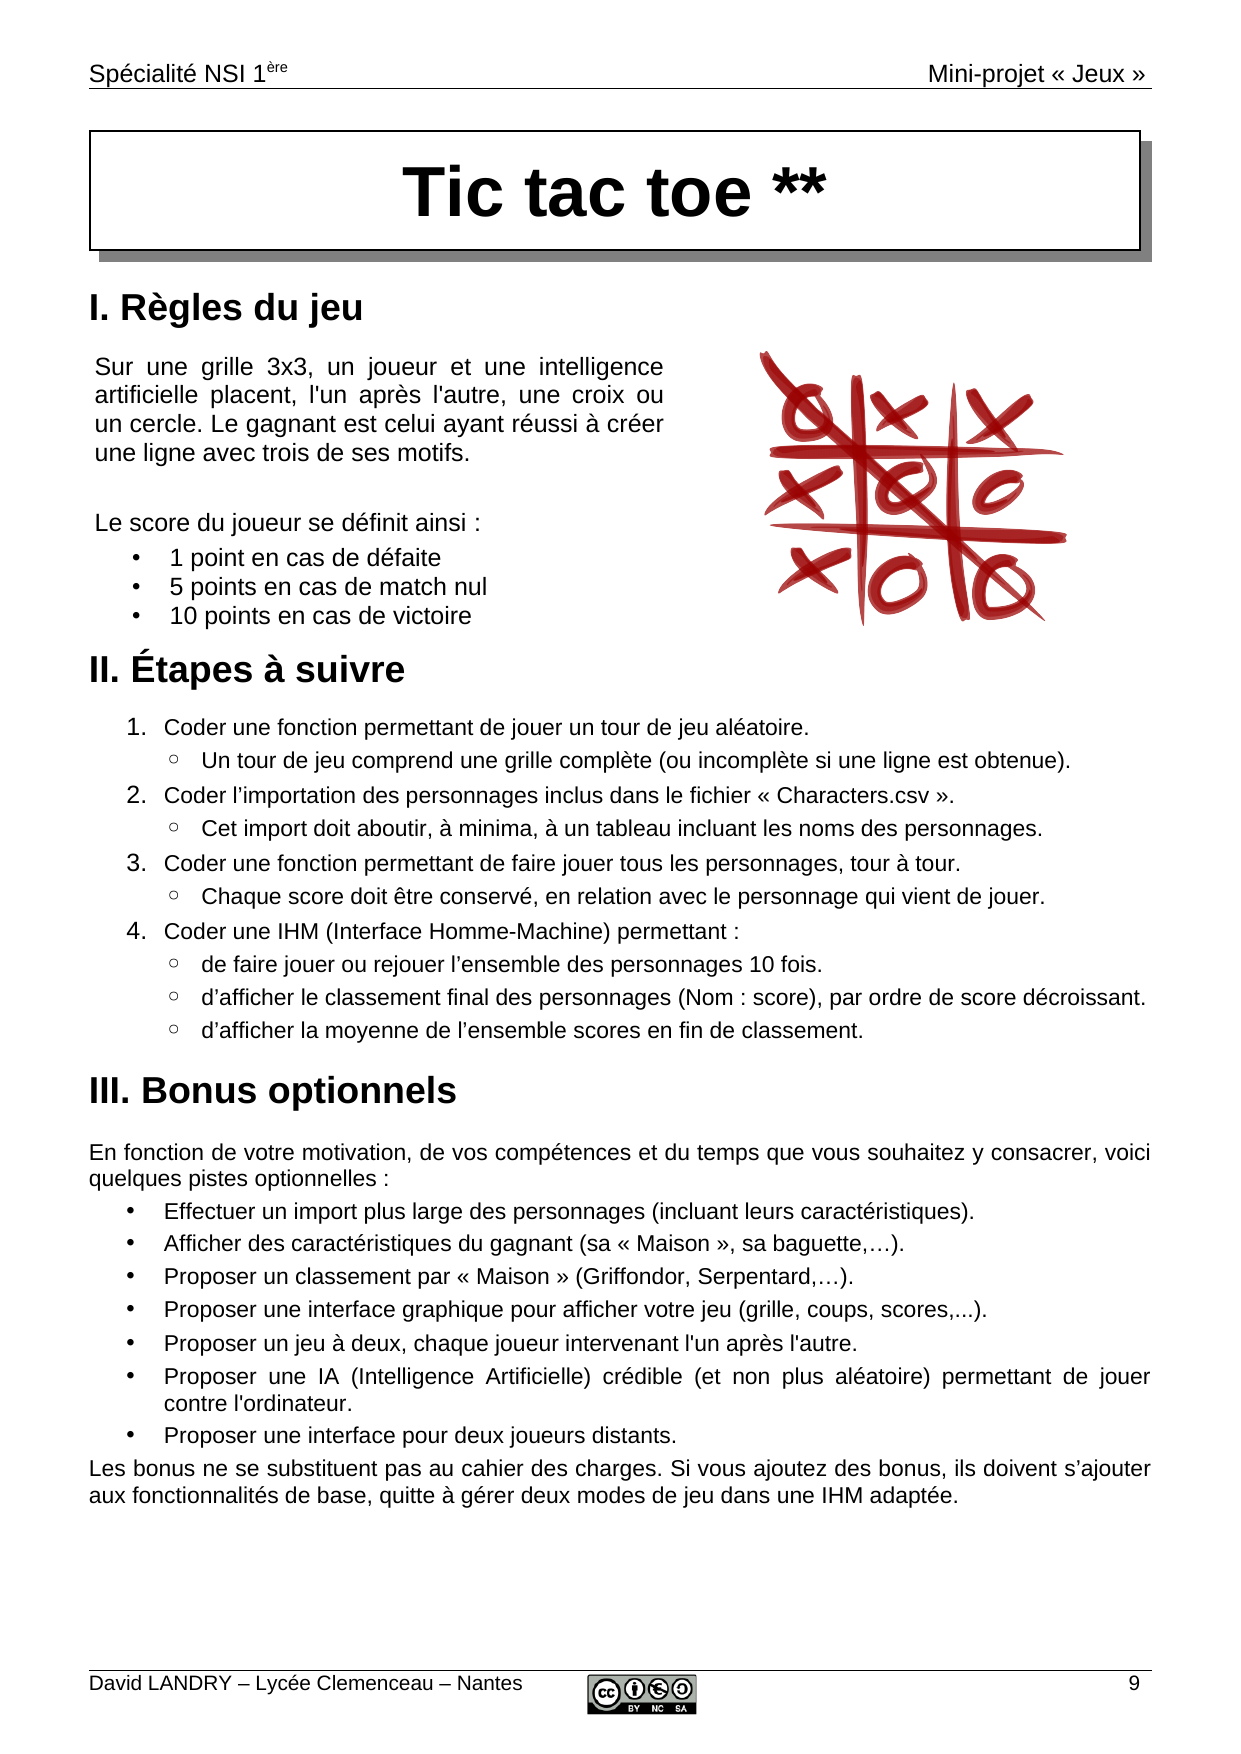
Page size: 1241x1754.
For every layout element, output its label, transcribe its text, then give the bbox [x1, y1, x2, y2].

subtitle Étapes à suivre [89, 647, 1152, 690]
list Coder l’importation des personnages inclus dans le fichier « Characters.csv ». [126, 780, 1152, 808]
text Tic tac toe ** [91, 132, 1139, 249]
list Proposer une interface graphique pour afficher votre jeu (grille, coups, scores,...). [126, 1296, 1152, 1323]
list Proposer une interface pour deux joueurs distants. [126, 1422, 1152, 1449]
list Proposer un jeu à deux, chaque joueur intervenant l'un après l'autre. [126, 1329, 1152, 1356]
subtitle Bonus optionnels [89, 1068, 1152, 1111]
picture [586, 1674, 697, 1715]
list d’afficher la moyenne de l’ensemble scores en fin de classement. [164, 1017, 1152, 1044]
list Chaque score doit être conservé, en relation avec le personnage qui vient de jouer. [164, 883, 1152, 910]
picture [741, 340, 1081, 637]
text En fonction de votre motivation, de vos compétences et du temps que vous souhaitez y consacrer, voici quelques pistes optionnelles : [89, 1138, 1152, 1191]
text Les bonus ne se substituent pas au cahier des charges. Si vous ajoutez des bonus, ils doivent s’ajouter aux fonctionnalités de base, quitte à gérer deux modes de jeu dans une IHM adaptée. [89, 1455, 1152, 1508]
list Afficher des caractéristiques du gagnant (sa « Maison », sa baguette,…). [126, 1230, 1152, 1257]
list Coder une fonction permettant de jouer un tour de jeu aléatoire. [126, 712, 1152, 740]
list Proposer un classement par « Maison » (Griffondor, Serpentard,…). [126, 1263, 1152, 1290]
list d’afficher le classement final des personnages (Nom : score), par ordre de score décroissant. [164, 984, 1152, 1011]
table_header [671, 335, 1152, 647]
table_header Sur une grille 3x3, un joueur et une intelligence artificielle placent, l'un après l'autre, une croix ou un cercle. Le gagnant est celui ayant réussi à créer une ligne avec trois de ses motifs. Le score du joueur se définit ainsi : 1 point en cas de défaite 5 points en cas de match nul 10 points en cas de victoire [89, 335, 671, 647]
list Proposer une IA (Intelligence Artificielle) crédible (et non plus aléatoire) permettant de jouer contre l'ordinateur. [126, 1363, 1152, 1416]
list Coder une fonction permettant de faire jouer tous les personnages, tour à tour. [126, 848, 1152, 877]
subtitle Règles du jeu [89, 285, 1152, 328]
list Coder une IHM (Interface Homme-Machine) permettant : [126, 916, 1152, 945]
list Un tour de jeu comprend une grille complète (ou incomplète si une ligne est obtenue). [164, 747, 1152, 773]
list Effectuer un import plus large des personnages (incluant leurs caractéristiques). [126, 1198, 1152, 1224]
list de faire jouer ou rejouer l’ensemble des personnages 10 fois. [164, 951, 1152, 978]
list Cet import doit aboutir, à minima, à un tableau incluant les noms des personnages. [164, 815, 1152, 842]
